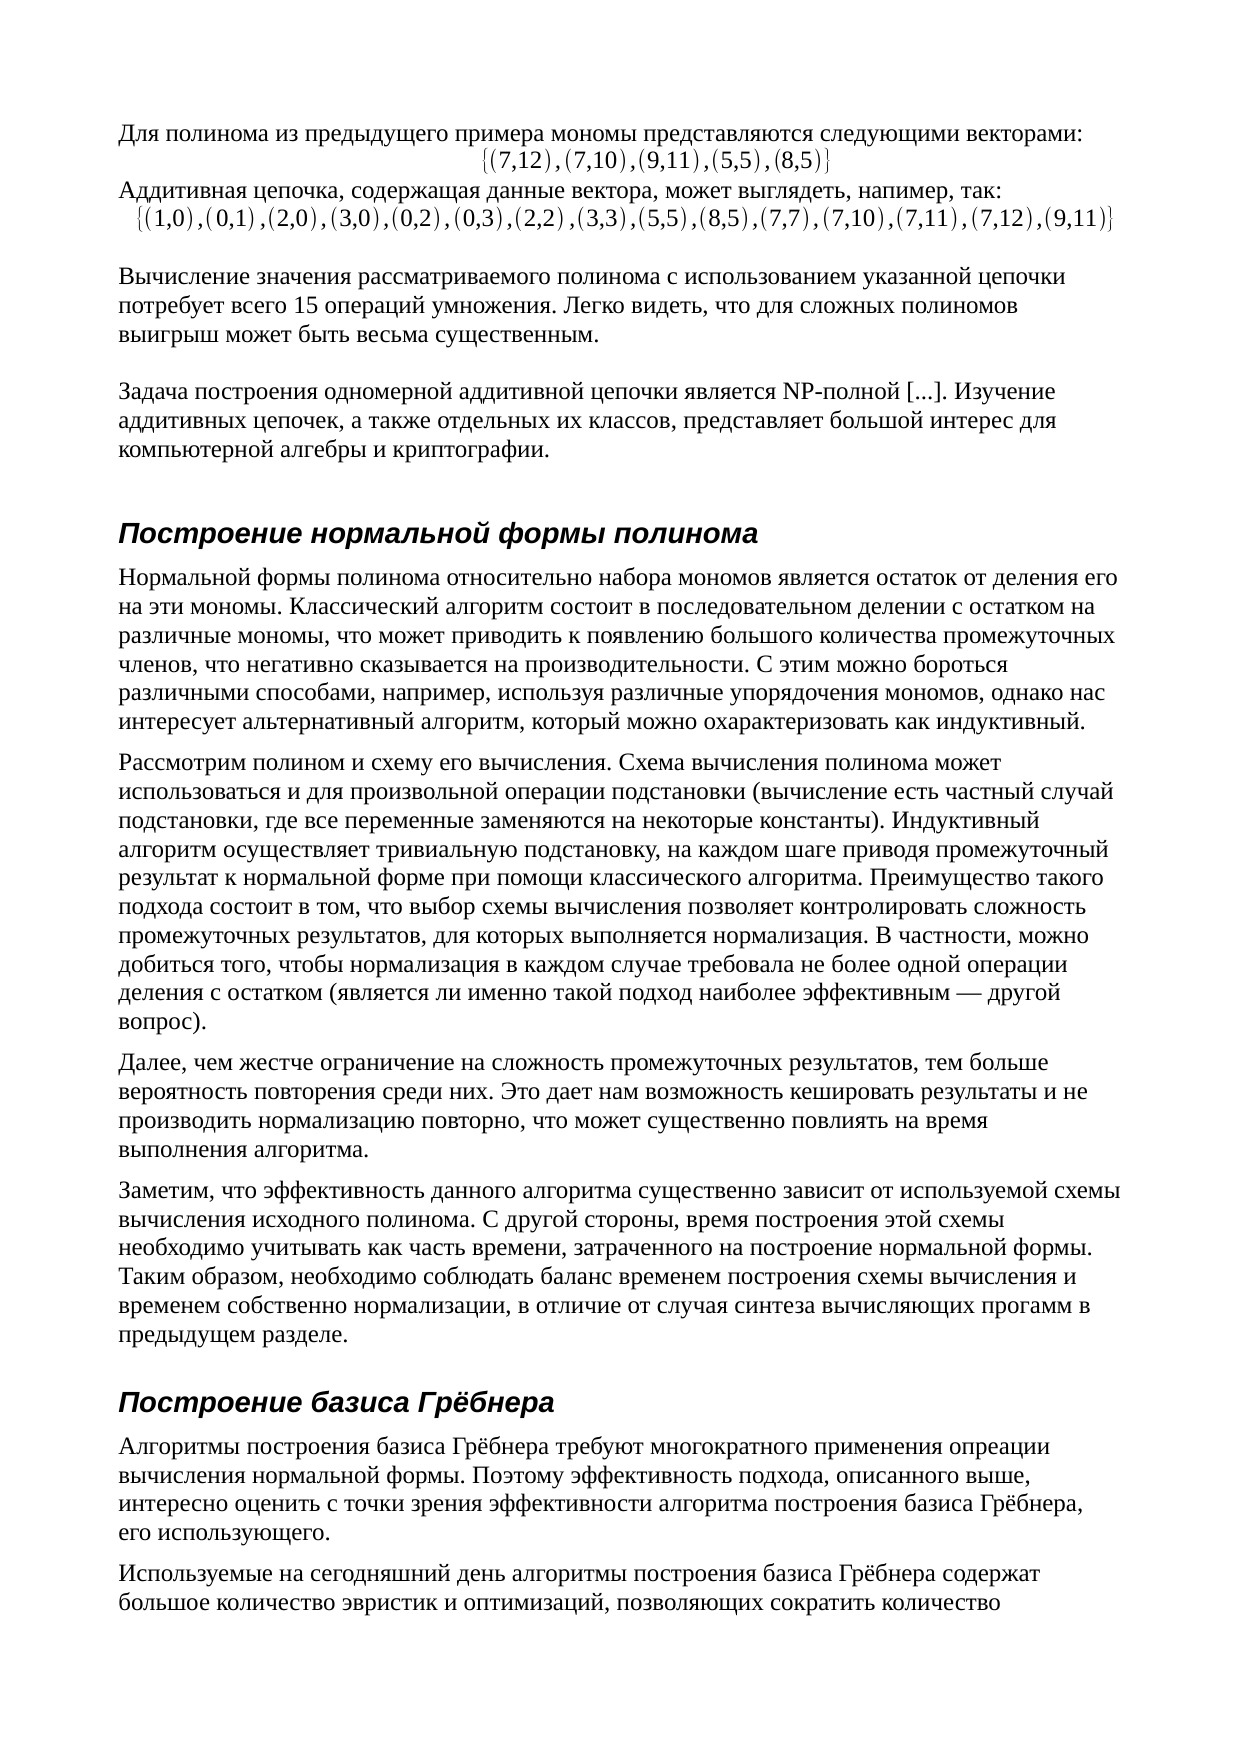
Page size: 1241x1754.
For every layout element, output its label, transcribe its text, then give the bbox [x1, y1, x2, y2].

subtitle Построение нормальной формы полинома [118, 516, 1122, 550]
text Далее, чем жестче ограничение на сложность промежуточных результатов, тем больше вероятность повторения среди них. Это дает нам возможность кешировать результаты и не производить нормализацию повторно, что может существенно повлиять на время выполнения алгоритма. [118, 1047, 1122, 1162]
text Заметим, что эффективность данного алгоритма существенно зависит от используемой схемы вычисления исходного полинома. С другой стороны, время построения этой схемы необходимо учитывать как часть времени, затраченного на построение нормальной формы. Таким образом, необходимо соблюдать баланс временем построения схемы вычисления и временем собственно нормализации, в отличие от случая синтеза вычисляющих прогамм в предыдущем разделе. [118, 1175, 1122, 1347]
text Вычисление значения рассматриваемого полинома с использованием указанной цепочки потребует всего 15 операций умножения. Легко видеть, что для сложных полиномов выигрыш может быть весьма существенным. [118, 261, 1122, 348]
text Для полинома из предыдущего примера мономы представляются следующими векторами: [118, 118, 1122, 147]
text Нормальной формы полинома относительно набора мономов является остаток от деления его на эти мономы. Классический алгоритм состоит в последовательном делении с остатком на различные мономы, что может приводить к появлению большого количества промежуточных членов, что негативно сказывается на производительности. С этим можно бороться различными способами, например, используя различные упорядочения мономов, однако нас интересует альтернативный алгоритм, который можно охарактеризовать как индуктивный. [118, 562, 1122, 735]
text Алгоритмы построения базиса Грёбнера требуют многократного применения опреации вычисления нормальной формы. Поэтому эффективность подхода, описанного выше, интересно оценить с точки зрения эффективности алгоритма построения базиса Грёбнера, его использующего. [118, 1431, 1122, 1546]
text Аддитивная цепочка, содержащая данные вектора, может выглядеть, напимер, так: [118, 175, 1122, 204]
subtitle Построение базиса Грёбнера [118, 1385, 1122, 1418]
text Задача построения одномерной аддитивной цепочки является NP-полной [...]. Изучение аддитивных цепочек, а также отдельных их классов, представляет большой интерес для компьютерной алгебры и криптографии. [118, 376, 1122, 463]
text Используемые на сегодняшний день алгоритмы построения базиса Грёбнера содержат большое количество эвристик и оптимизаций, позволяющих сократить количество [118, 1558, 1122, 1616]
text Рассмотрим полином и схему его вычисления. Схема вычисления полинома может использоваться и для произвольной операции подстановки (вычисление есть частный случай подстановки, где все переменные заменяются на некоторые константы). Индуктивный алгоритм осуществляет тривиальную подстановку, на каждом шаге приводя промежуточный результат к нормальной форме при помощи классического алгоритма. Преимущество такого подхода состоит в том, что выбор схемы вычисления позволяет контролировать сложность промежуточных результатов, для которых выполняется нормализация. В частности, можно добиться того, чтобы нормализация в каждом случае требовала не более одной операции деления с остатком (является ли именно такой подход наиболее эффективным — другой вопрос). [118, 747, 1122, 1035]
